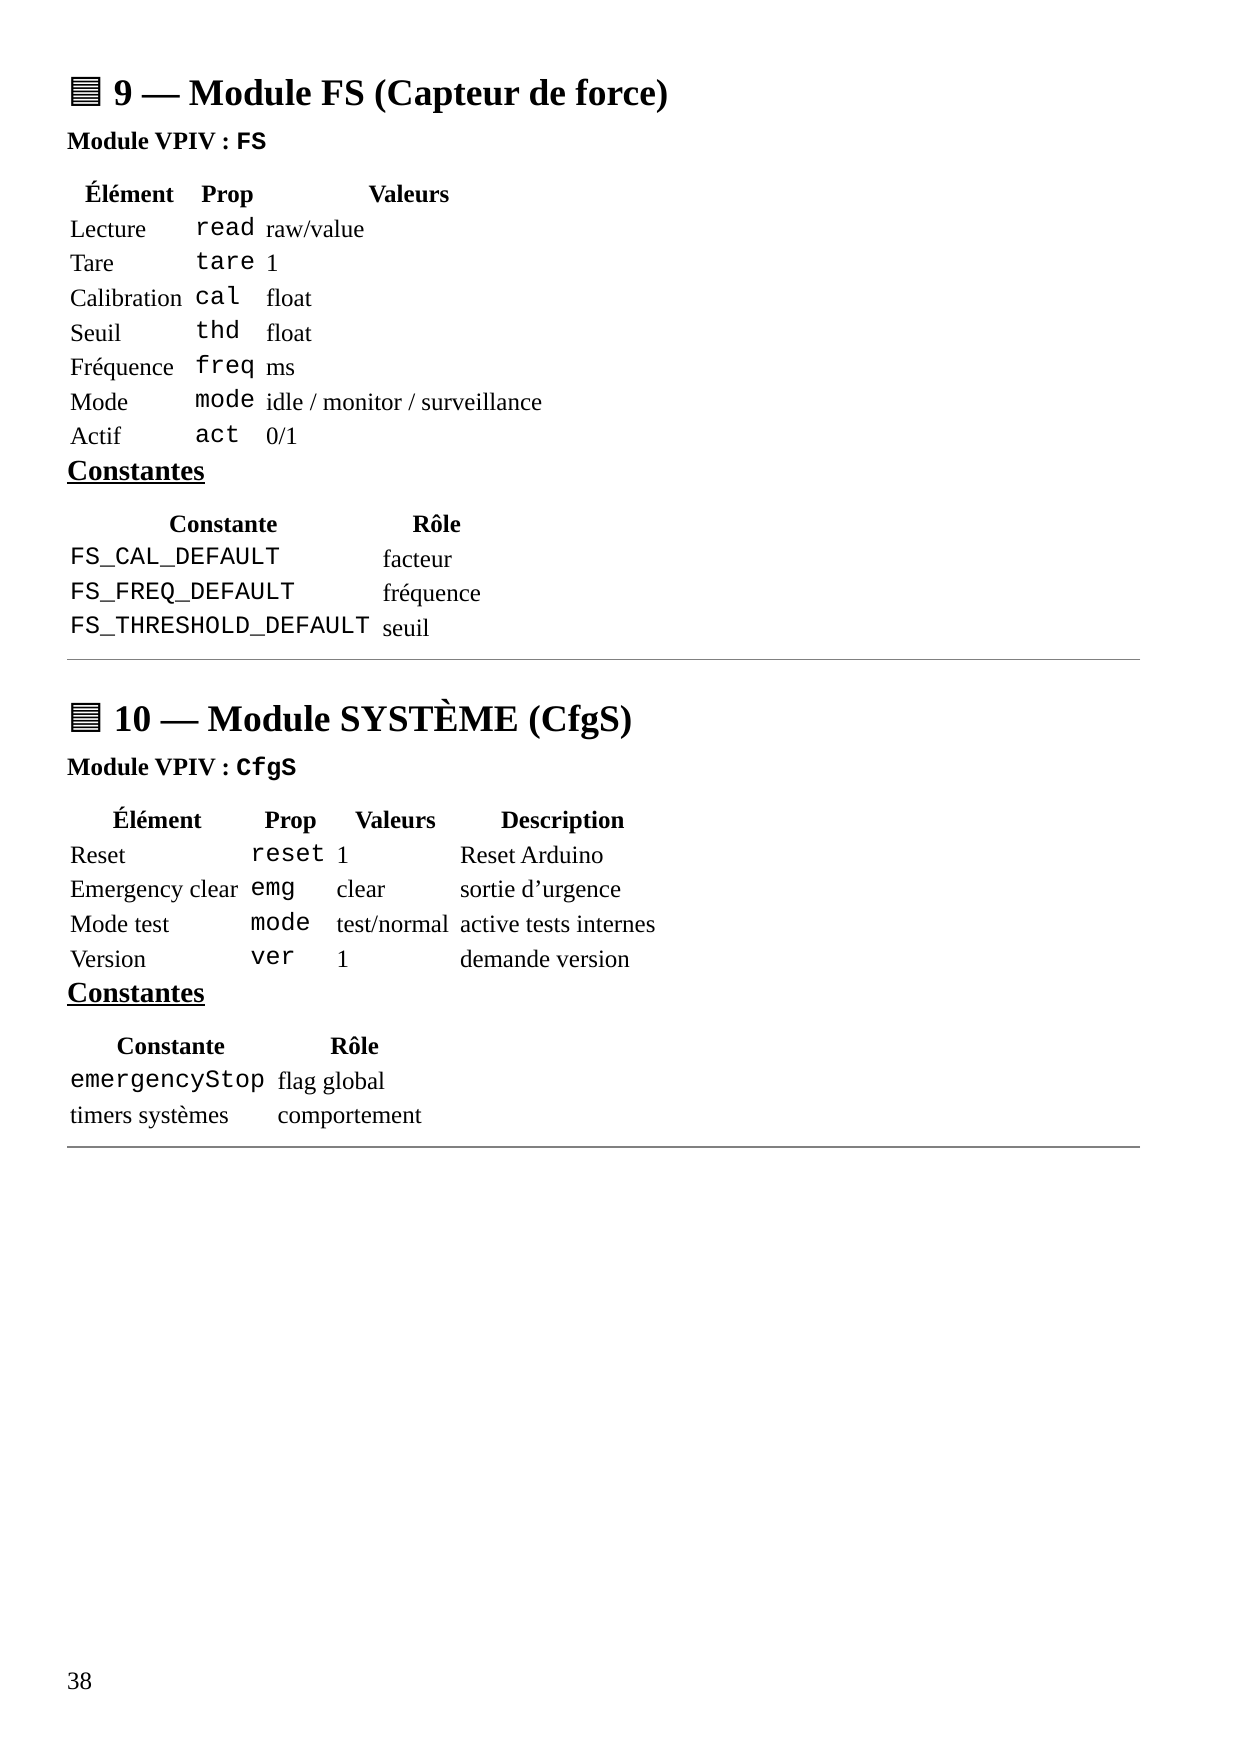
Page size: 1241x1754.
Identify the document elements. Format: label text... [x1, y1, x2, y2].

table_cell float [263, 315, 555, 349]
table_cell idle / monitor / surveillance [263, 384, 555, 418]
table_cell Lecture [67, 211, 192, 246]
table_cell sortie d’urgence [457, 872, 668, 906]
text Module VPIV : FS [67, 126, 1140, 157]
table_cell clear [334, 872, 457, 906]
table_cell Fréquence [67, 349, 192, 384]
table_header Élément [67, 803, 247, 837]
table_cell emg [248, 872, 333, 906]
table_header Rôle [379, 506, 493, 541]
table_cell 1 [334, 837, 457, 872]
subtitle Constantes [67, 975, 1140, 1009]
table_header Prop [248, 803, 333, 837]
table_cell fréquence [379, 575, 493, 610]
table_cell ms [263, 349, 555, 384]
table_cell Mode test [67, 906, 247, 941]
table_cell flag global [274, 1063, 434, 1098]
table_header Valeurs [263, 176, 555, 211]
table_cell Calibration [67, 280, 192, 315]
subtitle 🟦 9 — Module FS (Capteur de force) [67, 71, 1140, 114]
table_cell comportement [274, 1098, 434, 1132]
table_header Rôle [274, 1029, 434, 1063]
table_cell thd [192, 315, 263, 349]
table_cell Version [67, 941, 247, 975]
table_header Prop [192, 176, 263, 211]
table_cell demande version [457, 941, 668, 975]
table_header Élément [67, 176, 192, 211]
table_header Constante [67, 1029, 274, 1063]
table_cell tare [192, 246, 263, 280]
subtitle 🟦 10 — Module SYSTÈME (CfgS) [67, 697, 1140, 740]
table_cell FS_THRESHOLD_DEFAULT [67, 610, 379, 644]
table_cell 1 [263, 246, 555, 280]
table_cell Emergency clear [67, 872, 247, 906]
table_header Constante [67, 506, 379, 541]
table_cell test/normal [334, 906, 457, 941]
text Module VPIV : CfgS [67, 752, 1140, 783]
table_cell mode [192, 384, 263, 418]
table_cell raw/value [263, 211, 555, 246]
table_cell read [192, 211, 263, 246]
table_cell FS_CAL_DEFAULT [67, 541, 379, 575]
table_cell ver [248, 941, 333, 975]
subtitle Constantes [67, 453, 1140, 487]
table_cell 1 [334, 941, 457, 975]
table_cell Reset Arduino [457, 837, 668, 872]
table_cell timers systèmes [67, 1098, 274, 1132]
table_cell Actif [67, 419, 192, 453]
table_cell cal [192, 280, 263, 315]
table_cell 0/1 [263, 419, 555, 453]
table_cell Mode [67, 384, 192, 418]
table_cell Tare [67, 246, 192, 280]
table_cell reset [248, 837, 333, 872]
table_cell facteur [379, 541, 493, 575]
table_cell emergencyStop [67, 1063, 274, 1098]
table_header Valeurs [334, 803, 457, 837]
table_cell freq [192, 349, 263, 384]
table_cell mode [248, 906, 333, 941]
table_header Description [457, 803, 668, 837]
table_cell Seuil [67, 315, 192, 349]
table_cell act [192, 419, 263, 453]
table_cell float [263, 280, 555, 315]
table_cell seuil [379, 610, 493, 644]
table_cell active tests internes [457, 906, 668, 941]
table_cell Reset [67, 837, 247, 872]
table_cell FS_FREQ_DEFAULT [67, 575, 379, 610]
